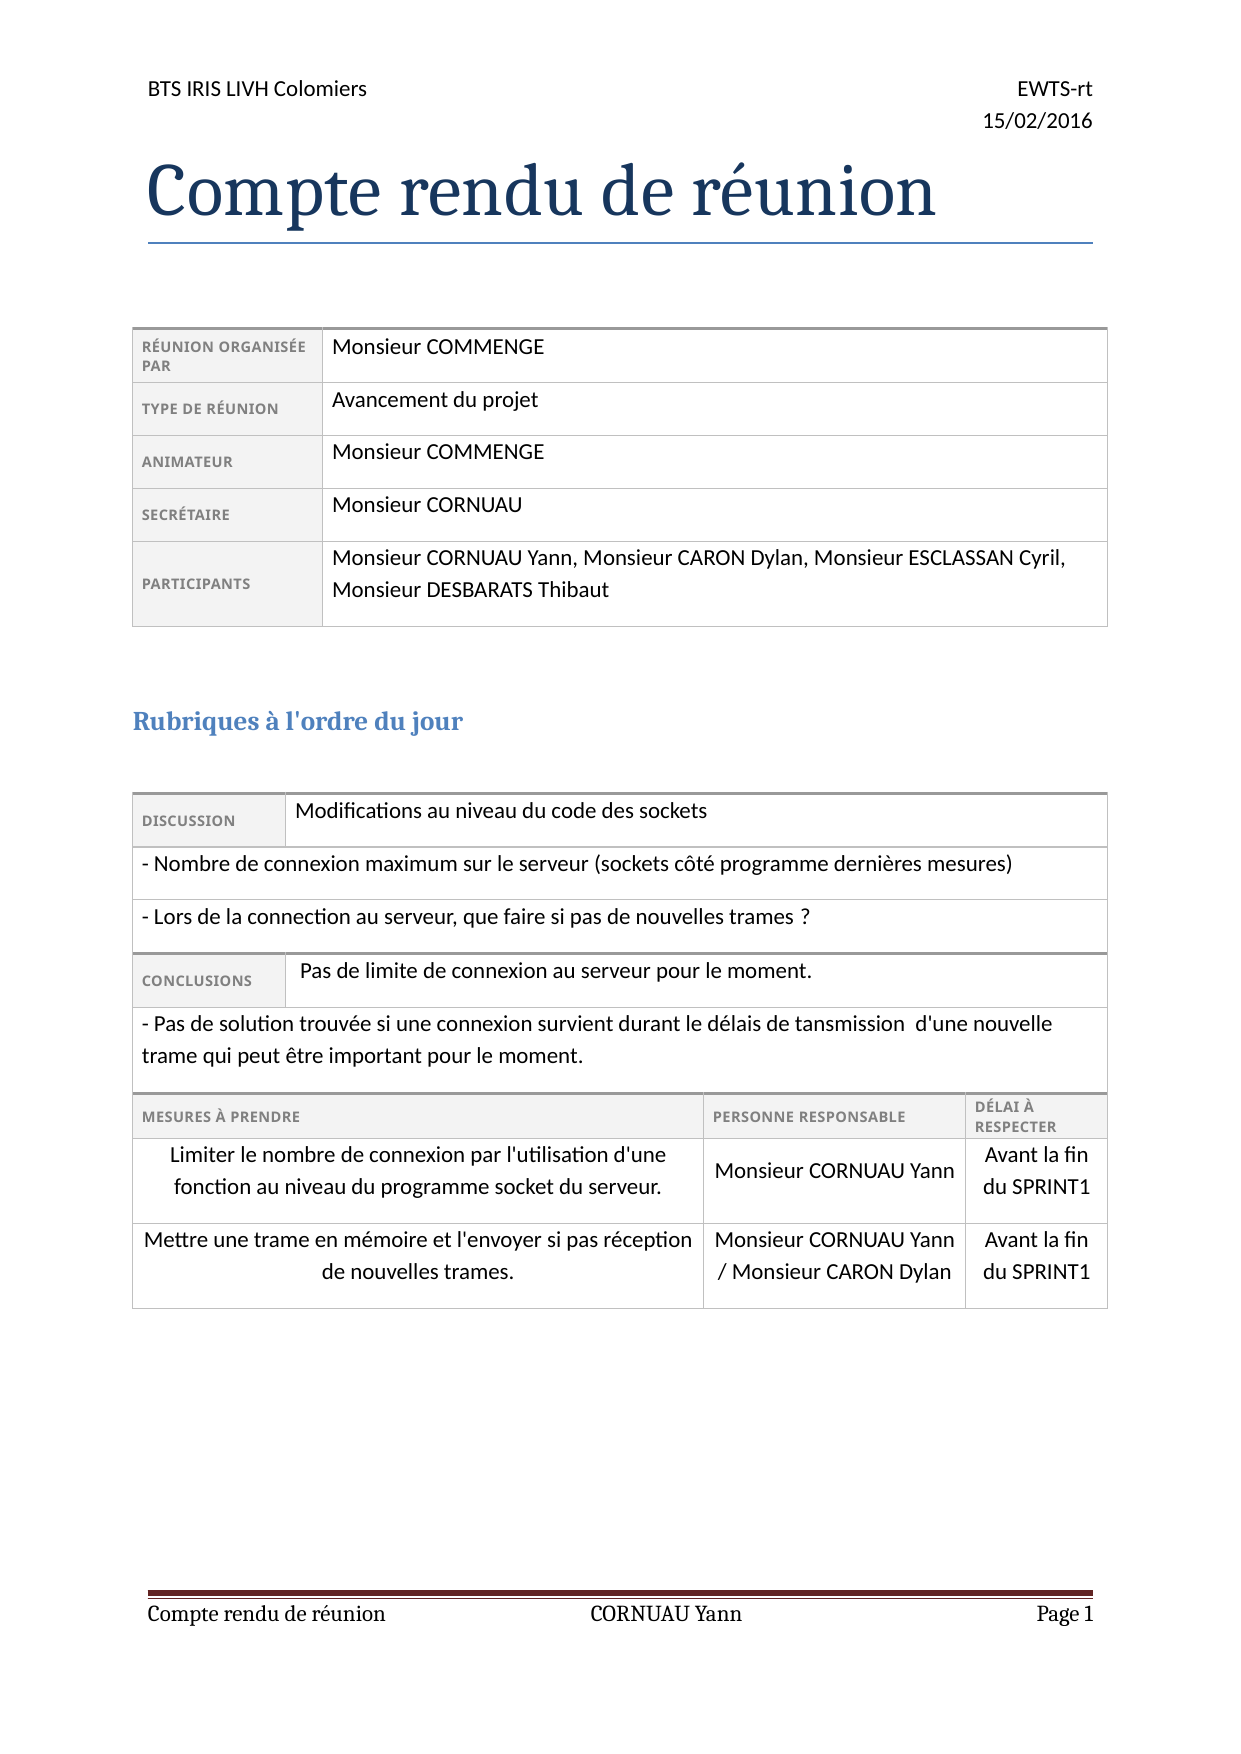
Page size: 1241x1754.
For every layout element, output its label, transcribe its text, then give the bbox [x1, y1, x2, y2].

table_cell Modifications au niveau du code des sockets [286, 795, 1107, 846]
table_cell Mettre une trame en mémoire et l'envoyer si pas réception de nouvelles trames. [133, 1224, 703, 1308]
table_cell Type de réunion [133, 383, 322, 435]
table_cell Monsieur COMMENGE [323, 330, 1107, 382]
table_cell Délai à respecter [966, 1095, 1107, 1138]
table_cell - Pas de solution trouvée si une connexion survient durant le délais de tansmission d'une nouvelle trame qui peut être important pour le moment. [133, 1008, 1107, 1092]
table_cell Rubriques à l'ordre du jour [133, 627, 1108, 792]
table_cell Monsieur CORNUAU Yann, Monsieur CARON Dylan, Monsieur ESCLASSAN Cyril, Monsieur DESBARATS Thibaut [323, 542, 1107, 626]
table_cell Avant la fin du SPRINT1 [966, 1224, 1107, 1308]
table_cell Avancement du projet [323, 383, 1107, 435]
table_cell Participants [133, 542, 322, 626]
table_cell Monsieur CORNUAU Yann / Monsieur CARON Dylan [704, 1224, 965, 1308]
table_cell Mesures à prendre [133, 1095, 703, 1138]
table_cell Réunion organisée par [133, 330, 322, 382]
table_cell - Nombre de connexion maximum sur le serveur (sockets côté programme dernières mesures) [133, 848, 1107, 899]
table_cell Discussion [133, 795, 285, 846]
table_header [133, 276, 1108, 327]
table_cell Conclusions [133, 955, 285, 1007]
table_cell Personne responsable [704, 1095, 965, 1138]
table_cell Avant la fin du SPRINT1 [966, 1139, 1107, 1223]
table_cell Secrétaire [133, 489, 322, 541]
table_cell Limiter le nombre de connexion par l'utilisation d'une fonction au niveau du programme socket du serveur. [133, 1139, 703, 1223]
title Compte rendu de réunion [148, 148, 1093, 242]
table_cell Animateur [133, 436, 322, 488]
table_cell - Lors de la connection au serveur, que faire si pas de nouvelles trames ? [133, 900, 1107, 952]
table_cell Monsieur COMMENGE [323, 436, 1107, 488]
table_cell Pas de limite de connexion au serveur pour le moment. [286, 955, 1107, 1007]
table_cell Monsieur CORNUAU Yann [704, 1139, 965, 1223]
table_cell Monsieur CORNUAU [323, 489, 1107, 541]
